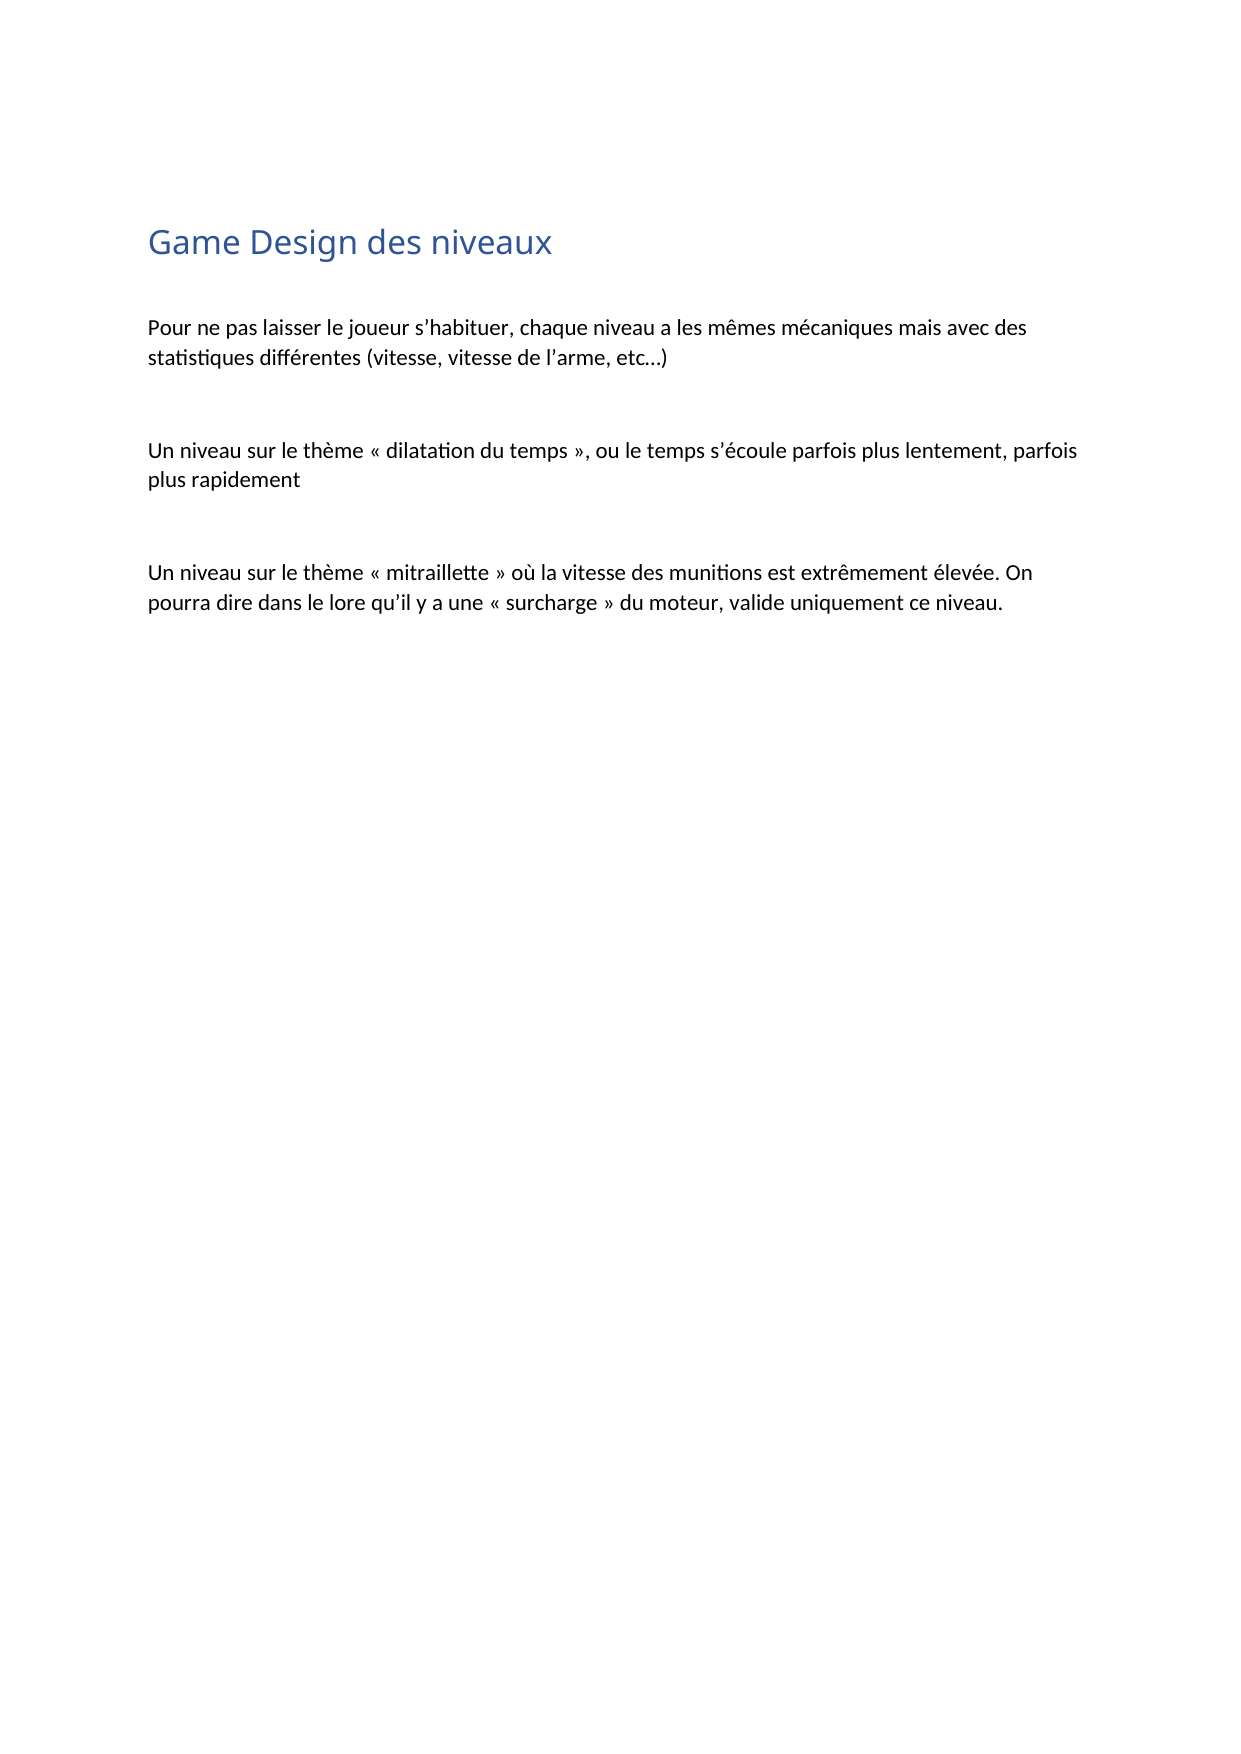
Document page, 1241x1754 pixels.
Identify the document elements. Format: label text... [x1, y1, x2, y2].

text Un niveau sur le thème « dilatation du temps », ou le temps s’écoule parfois plus lentement, parfois plus rapidement [148, 436, 1093, 493]
subtitle Game Design des niveaux [148, 219, 1093, 264]
text Pour ne pas laisser le joueur s’habituer, chaque niveau a les mêmes mécaniques mais avec des statistiques différentes (vitesse, vitesse de l’arme, etc…) [148, 313, 1093, 371]
text Un niveau sur le thème « mitraillette » où la vitesse des munitions est extrêmement élevée. On pourra dire dans le lore qu’il y a une « surcharge » du moteur, valide uniquement ce niveau. [148, 558, 1093, 616]
